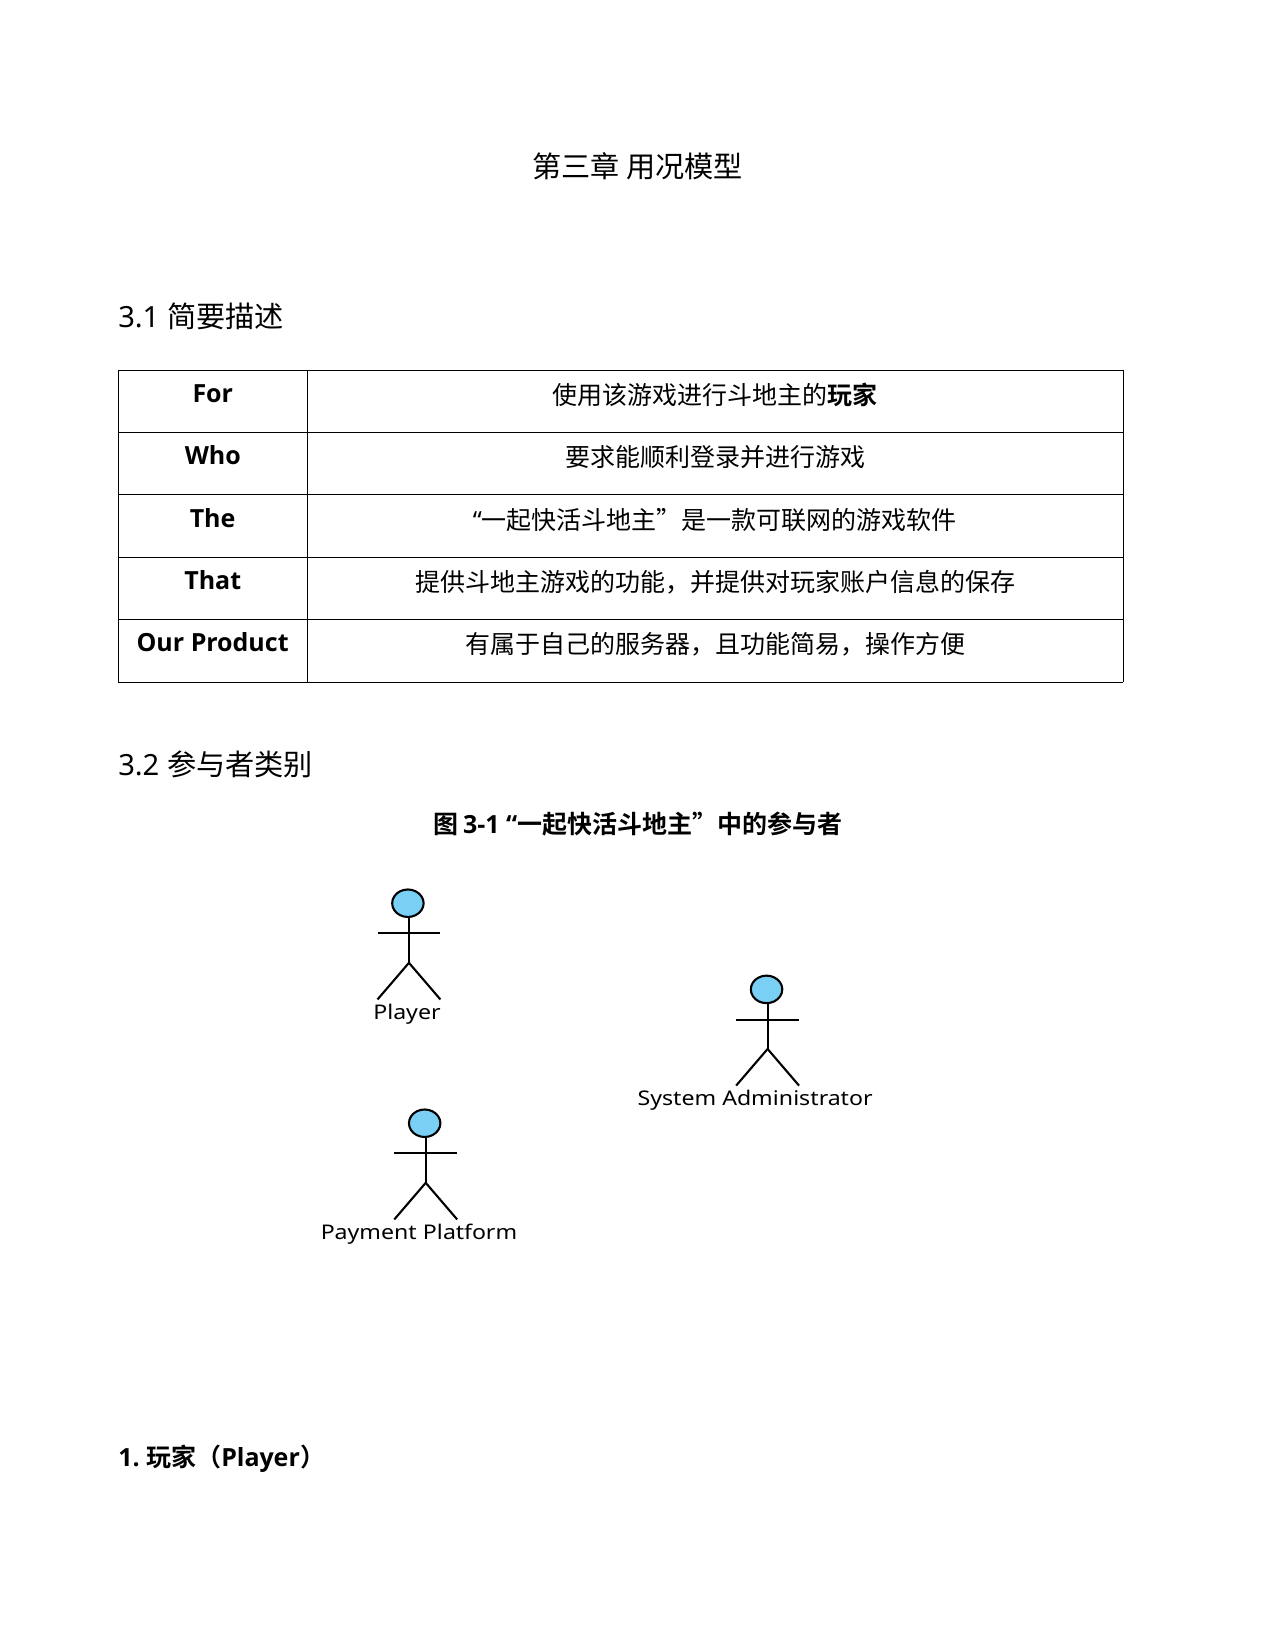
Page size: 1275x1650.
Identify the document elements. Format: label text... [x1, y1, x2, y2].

table_cell The [119, 495, 307, 557]
table_cell Who [119, 433, 307, 494]
table_cell 提供斗地主游戏的功能，并提供对玩家账户信息的保存 [308, 558, 1123, 619]
table_cell Our Product [119, 620, 307, 682]
table_cell That [119, 558, 307, 619]
text 图3-1 “一起快活斗地主”中的参与者 [118, 805, 1157, 841]
table_header 使用该游戏进行斗地主的玩家 [308, 371, 1123, 432]
text 3.2 参与者类别 [118, 741, 1157, 783]
table_cell 要求能顺利登录并进行游戏 [308, 433, 1123, 494]
text 3.1 简要描述 [118, 293, 1157, 336]
table_cell 有属于自己的服务器，且功能简易，操作方便 [308, 620, 1123, 682]
table_cell “一起快活斗地主”是一款可联网的游戏软件 [308, 495, 1123, 557]
subtitle 第三章 用况模型 [118, 143, 1157, 185]
table_header For [119, 371, 307, 432]
text 1. 玩家（Player） [118, 1437, 1157, 1474]
